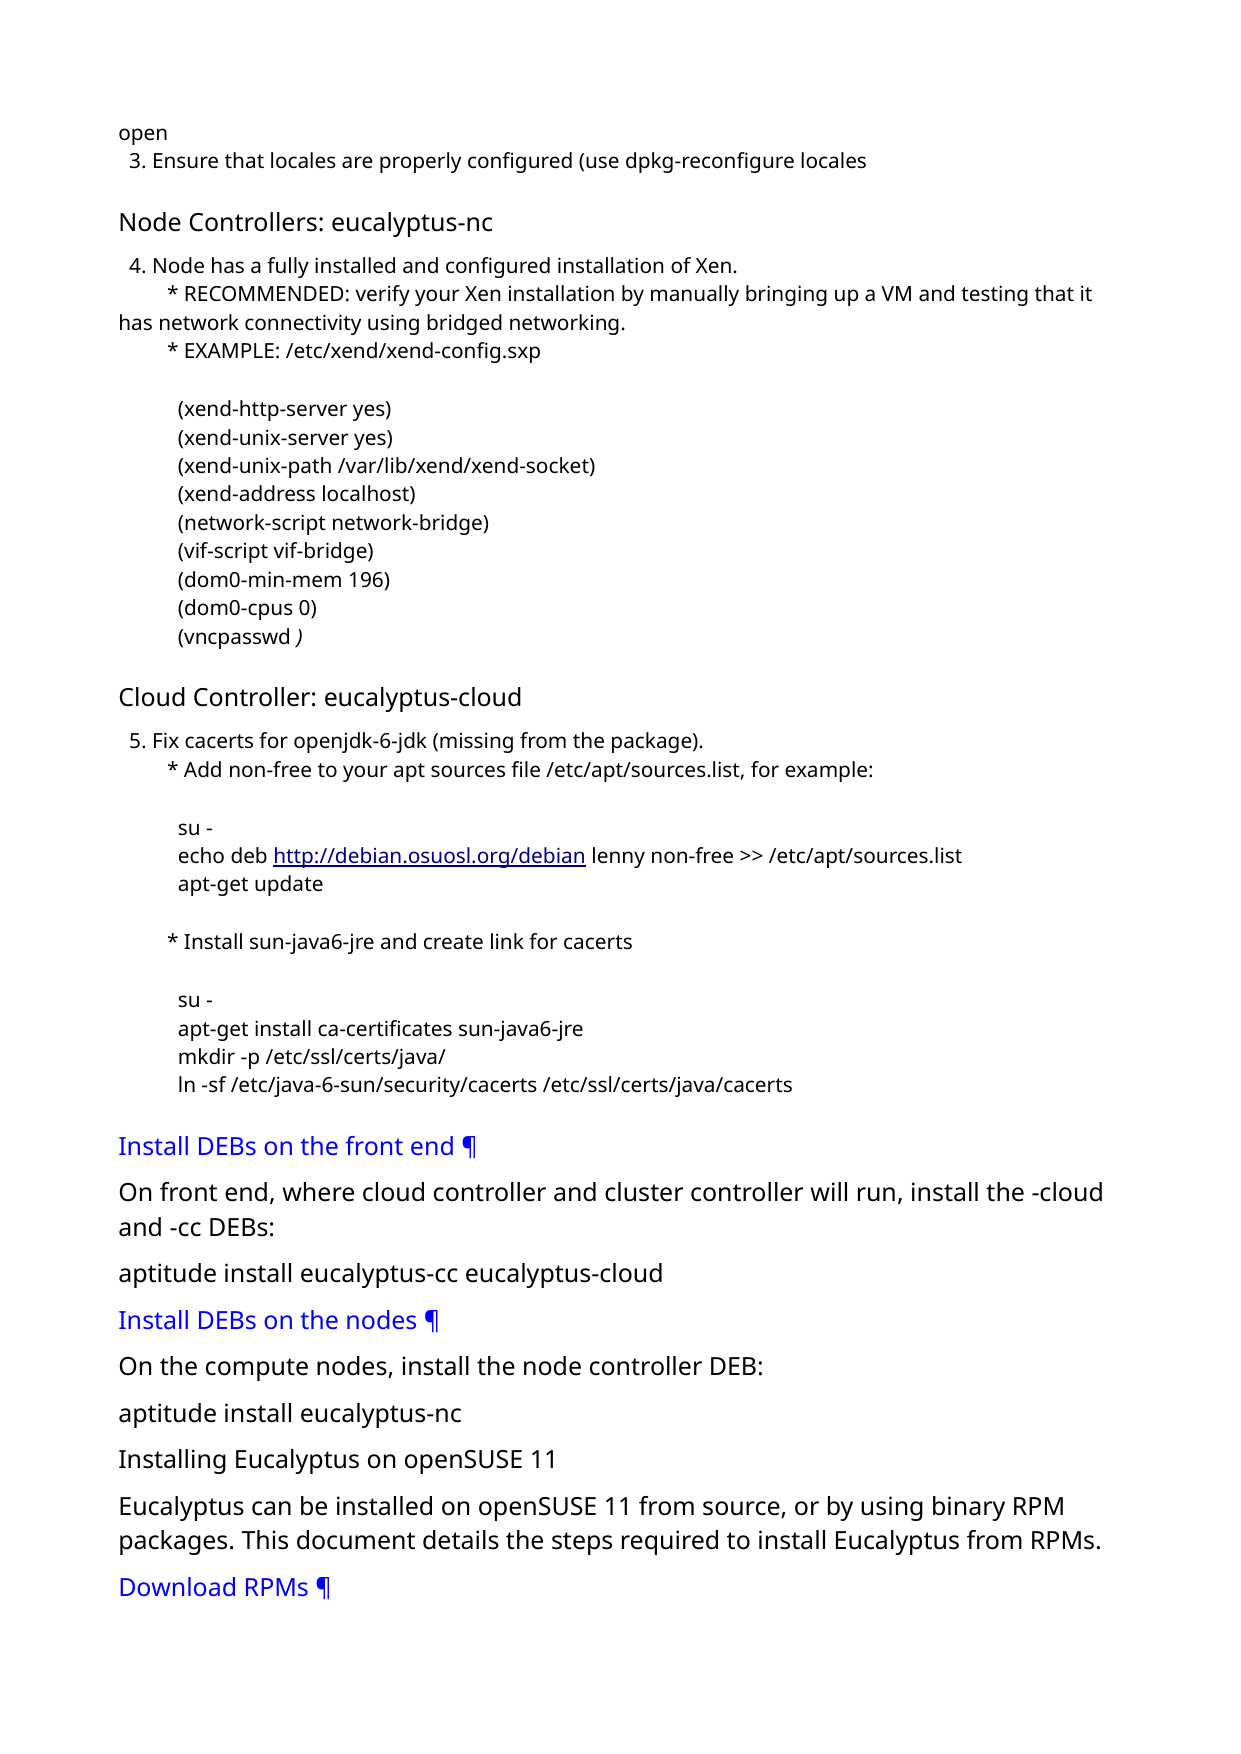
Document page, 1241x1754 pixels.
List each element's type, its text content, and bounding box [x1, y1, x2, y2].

text Installing Eucalyptus on openSUSE 11 [118, 1442, 1122, 1476]
text Eucalyptus can be installed on openSUSE 11 from source, or by using binary RPM packages. This document details the steps required to install Eucalyptus from RPMs. [118, 1488, 1122, 1557]
text aptitude install eucalyptus-cc eucalyptus-cloud [118, 1256, 1122, 1290]
text * RECOMMENDED: verify your Xen installation by manually bringing up a VM and testing that it has network connectivity using bridged networking. [118, 279, 1122, 336]
text su - [118, 985, 1122, 1014]
text Install DEBs on the nodes ¶ [118, 1302, 1122, 1336]
text (xend-unix-path /var/lib/xend/xend-socket) [118, 451, 1122, 479]
text * Add non-free to your apt sources file /etc/apt/sources.list, for example: [118, 755, 1122, 783]
text mkdir -p /etc/ssl/certs/java/ [118, 1042, 1122, 1071]
text Download RPMs ¶ [118, 1569, 1122, 1603]
text (xend-unix-server yes) [118, 423, 1122, 451]
text ln -sf /etc/java-6-sun/security/cacerts /etc/ssl/certs/java/cacerts [118, 1071, 1122, 1099]
text (vif-script vif-bridge) [118, 536, 1122, 565]
text (vncpasswd ) [118, 622, 1122, 650]
text Install DEBs on the front end ¶ [118, 1128, 1122, 1163]
text (xend-address localhost) [118, 479, 1122, 508]
text open [118, 118, 1122, 147]
text apt-get update [118, 869, 1122, 898]
text (network-script network-bridge) [118, 508, 1122, 536]
text apt-get install ca-certificates sun-java6-jre [118, 1014, 1122, 1042]
text (dom0-min-mem 196) [118, 565, 1122, 593]
text On the compute nodes, install the node controller DEB: [118, 1349, 1122, 1383]
text Node Controllers: eucalyptus-nc [118, 204, 1122, 238]
text (dom0-cpus 0) [118, 593, 1122, 622]
text su - [118, 813, 1122, 841]
text Cloud Controller: eucalyptus-cloud [118, 680, 1122, 714]
text * Install sun-java6-jre and create link for cacerts [118, 927, 1122, 956]
text * EXAMPLE: /etc/xend/xend-config.sxp [118, 336, 1122, 365]
text 5. Fix cacerts for openjdk-6-jdk (missing from the package). [118, 726, 1122, 755]
text aptitude install eucalyptus-nc [118, 1395, 1122, 1429]
text (xend-http-server yes) [118, 394, 1122, 423]
text 4. Node has a fully installed and configured installation of Xen. [118, 251, 1122, 279]
text 3. Ensure that locales are properly configured (use dpkg-reconfigure locales [118, 147, 1122, 175]
text echo deb http://debian.osuosl.org/debian lenny non-free >> /etc/apt/sources.list [118, 841, 1122, 869]
text On front end, where cloud controller and cluster controller will run, install the -cloud and -cc DEBs: [118, 1175, 1122, 1243]
